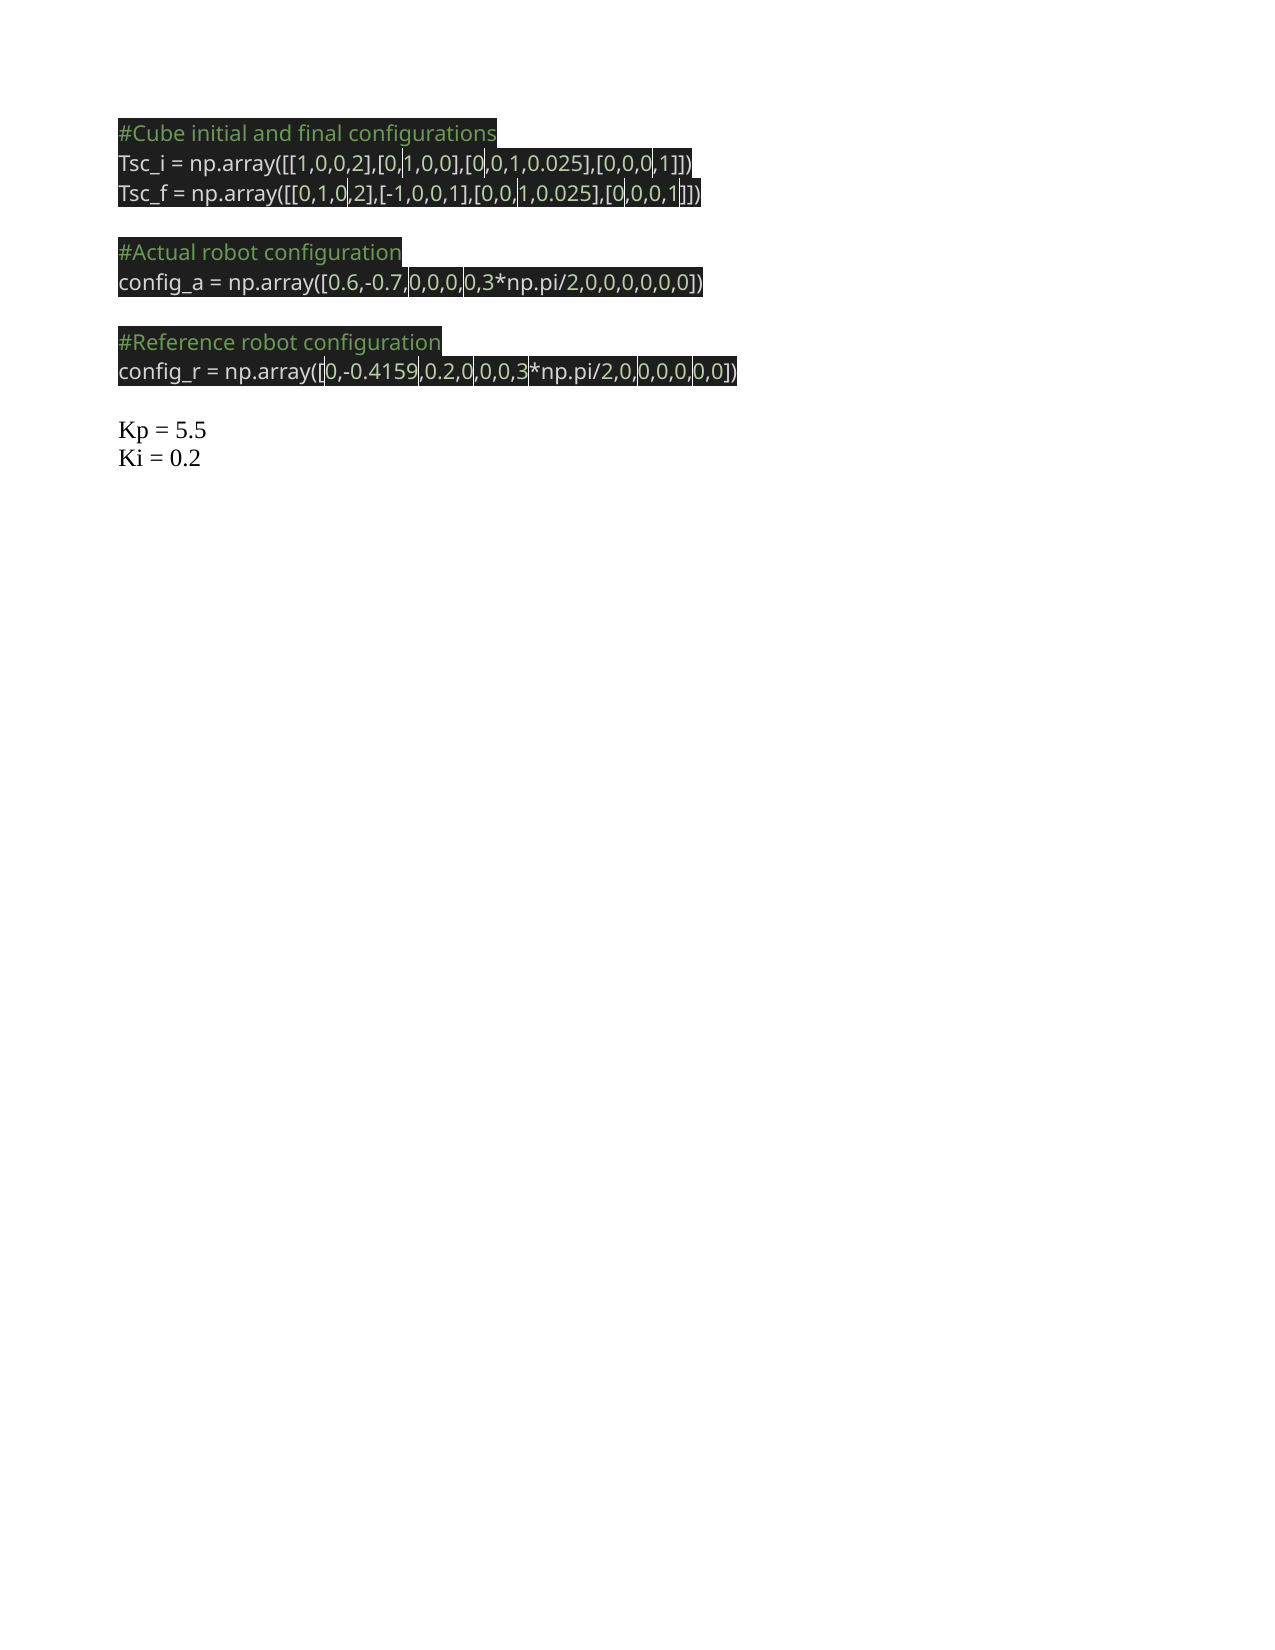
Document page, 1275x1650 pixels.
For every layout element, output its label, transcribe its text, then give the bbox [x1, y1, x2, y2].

text #Cube initial and final configurations [118, 118, 1157, 148]
text Tsc_i = np.array([[1,0,0,2],[0,1,0,0],[0,0,1,0.025],[0,0,0,1]]) [118, 148, 1157, 178]
text config_r = np.array([0,-0.4159,0.2,0,0,0,3*np.pi/2,0,0,0,0,0,0]) [118, 356, 1157, 386]
text #Reference robot configuration [118, 326, 1157, 356]
text #Actual robot configuration [118, 237, 1157, 267]
text config_a = np.array([0.6,-0.7,0,0,0,0,3*np.pi/2,0,0,0,0,0,0]) [118, 267, 1157, 297]
text Ki = 0.2 [118, 443, 1157, 472]
text Tsc_f = np.array([[0,1,0,2],[-1,0,0,1],[0,0,1,0.025],[0,0,0,1]]) [118, 178, 1157, 207]
text Kp = 5.5 [118, 415, 1157, 443]
